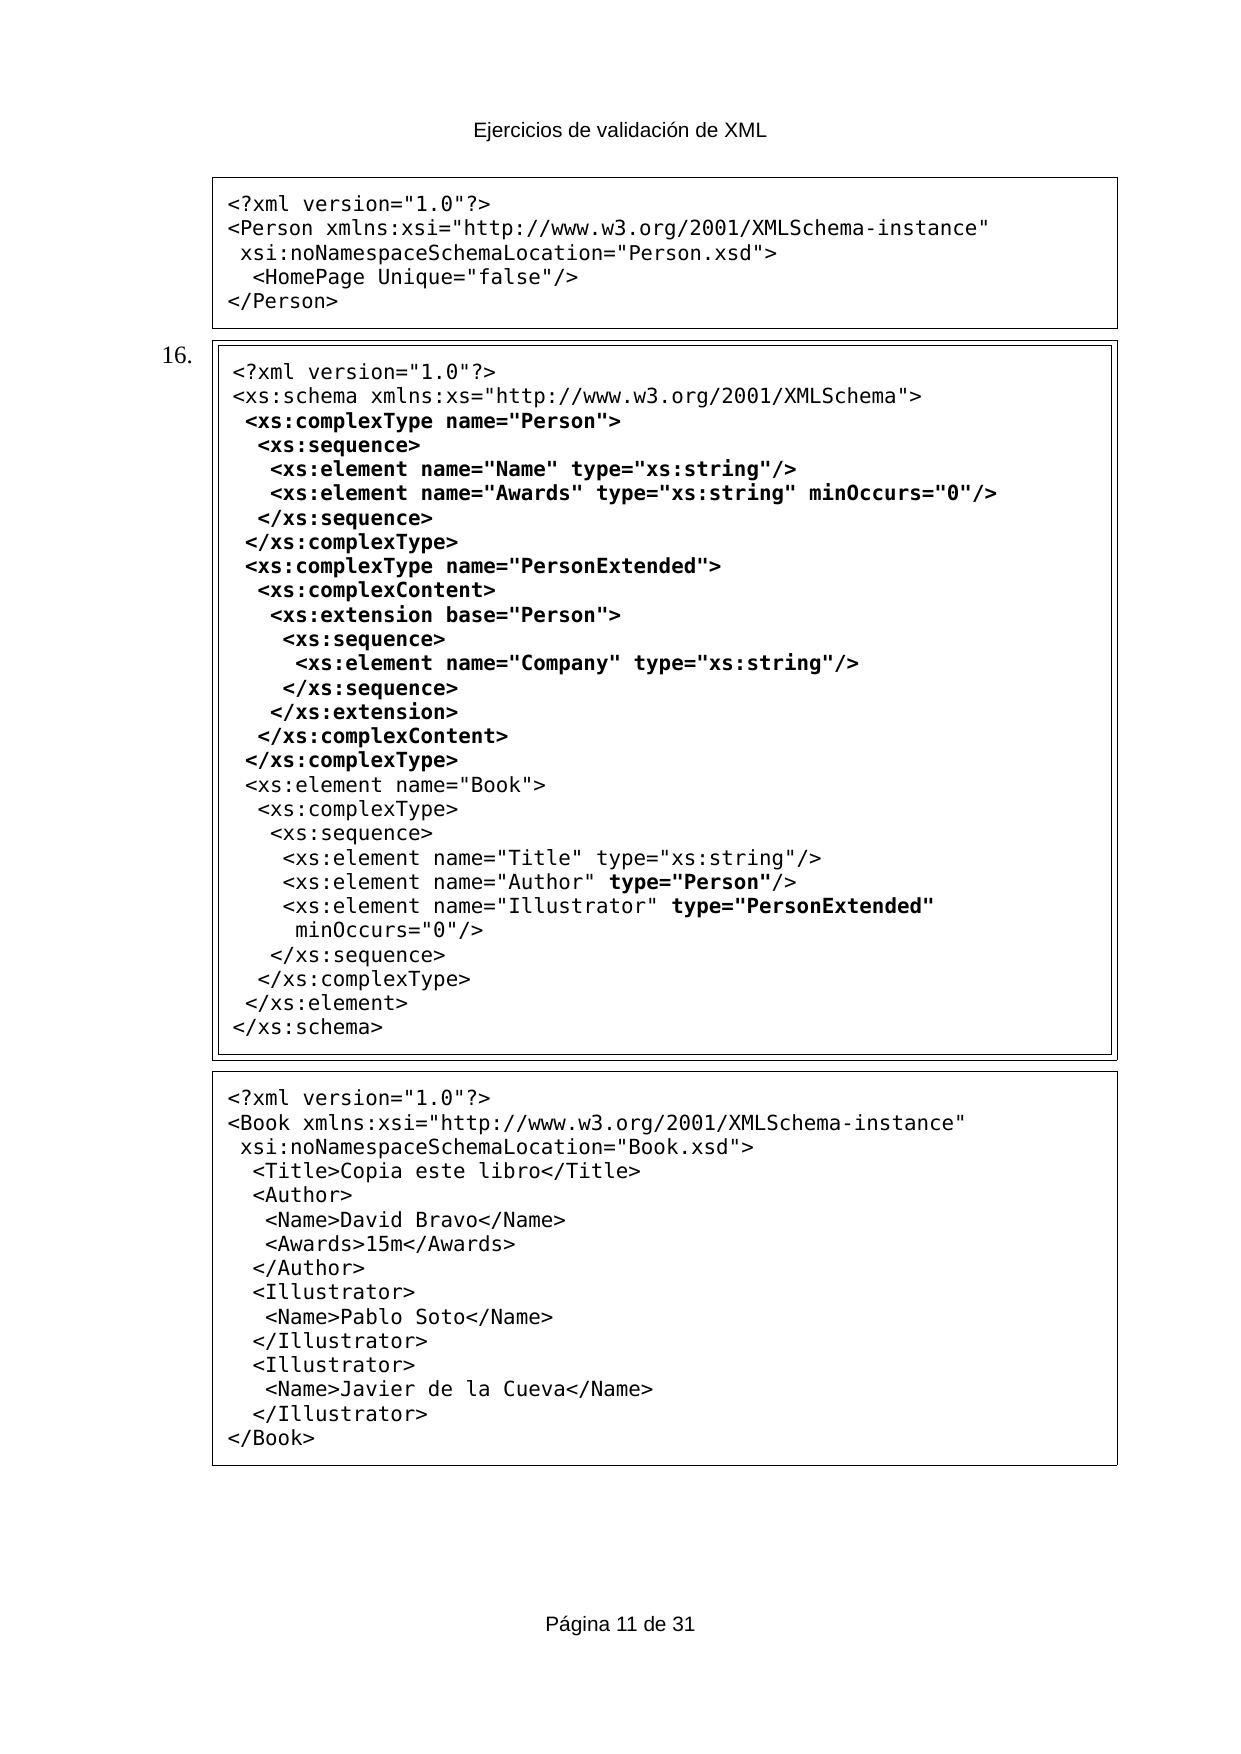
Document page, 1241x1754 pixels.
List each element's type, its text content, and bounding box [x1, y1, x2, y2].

table_cell [118, 172, 207, 334]
table_cell [118, 1066, 207, 1471]
table_cell <?xml version="1.0"?> <Book xmlns:xsi="http://www.w3.org/2001/XMLSchema-instance" xsi:noNamespaceSchemaLocation="Book.xsd"> <Title>Copia este libro</Title> <Author> <Name>David Bravo</Name> <Awards>15m</Awards> </Author> <Illustrator> <Name>Pablo Soto</Name> </Illustrator> <Illustrator> <Name>Javier de la Cueva</Name> </Illustrator> </Book> [207, 1066, 1123, 1471]
table_cell [118, 334, 207, 1066]
table_cell <?xml version="1.0"?> <Person xmlns:xsi="http://www.w3.org/2001/XMLSchema-instance" xsi:noNamespaceSchemaLocation="Person.xsd"> <HomePage Unique="false"/> </Person> [207, 172, 1123, 334]
table_cell <?xml version="1.0"?> <xs:schema xmlns:xs="http://www.w3.org/2001/XMLSchema"> <xs:complexType name="Person"> <xs:sequence> <xs:element name="Name" type="xs:string"/> <xs:element name="Awards" type="xs:string" minOccurs="0"/> </xs:sequence> </xs:complexType> <xs:complexType name="PersonExtended"> <xs:complexContent> <xs:extension base="Person"> <xs:sequence> <xs:element name="Company" type="xs:string"/> </xs:sequence> </xs:extension> </xs:complexContent> </xs:complexType> <xs:element name="Book"> <xs:complexType> <xs:sequence> <xs:element name="Title" type="xs:string"/> <xs:element name="Author" type="Person"/> <xs:element name="Illustrator" type="PersonExtended" minOccurs="0"/> </xs:sequence> </xs:complexType> </xs:element> </xs:schema> [207, 334, 1123, 1066]
